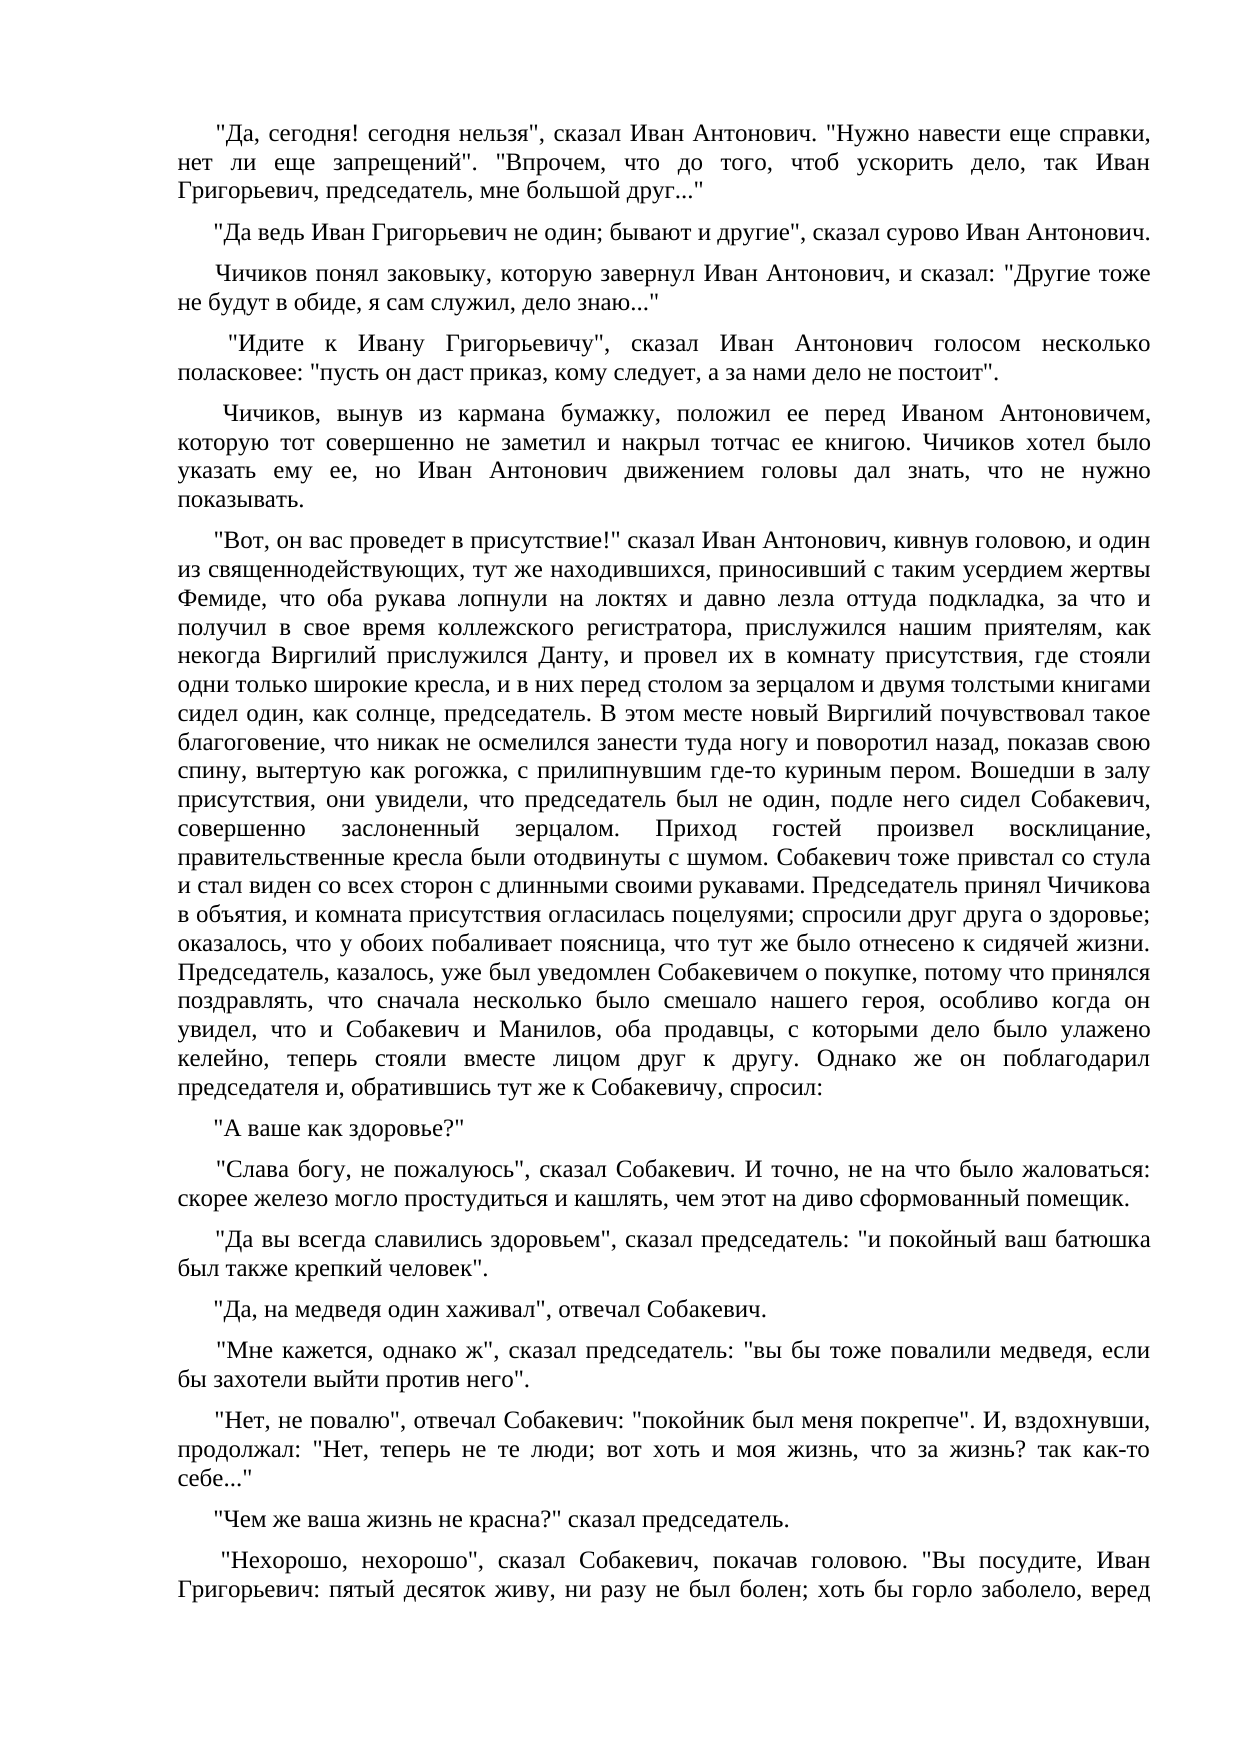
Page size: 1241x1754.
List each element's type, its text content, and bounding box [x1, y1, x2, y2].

text "Мне кажется, однако ж", сказал председатель: "вы бы тоже повалили медведя, если бы захотели выйти против него". [177, 1336, 1152, 1393]
text "Да, сегодня! сегодня нельзя", сказал Иван Антонович. "Нужно навести еще справки, нет ли еще запрещений". "Впрочем, что до того, чтоб ускорить дело, так Иван Григорьевич, председатель, мне большой друг..." [177, 118, 1152, 204]
text Чичиков, вынув из кармана бумажку, положил ее перед Иваном Антоновичем, которую тот совершенно не заметил и накрыл тотчас ее книгою. Чичиков хотел было указать ему ее, но Иван Антонович движением головы дал знать, что не нужно показывать. [177, 398, 1152, 513]
text "Да, на медведя один хаживал", отвечал Собакевич. [177, 1294, 1152, 1323]
text "Слава богу, не пожалуюсь", сказал Собакевич. И точно, не на что было жаловаться: скорее железо могло простудиться и кашлять, чем этот на диво сформованный помещик. [177, 1154, 1152, 1212]
text "Вот, он вас проведет в присутствие!" сказал Иван Антонович, кивнув головою, и один из священнодействующих, тут же находившихся, приносивший с таким усердием жертвы Фемиде, что оба рукава лопнули на локтях и давно лезла оттуда подкладка, за что и получил в свое время коллежского регистратора, прислужился нашим приятелям, как некогда Виргилий прислужился Данту, и провел их в комнату присутствия, где стояли одни только широкие кресла, и в них перед столом за зерцалом и двумя толстыми книгами сидел один, как солнце, председатель. В этом месте новый Виргилий почувствовал такое благоговение, что никак не осмелился занести туда ногу и поворотил назад, показав свою спину, вытертую как рогожка, с прилипнувшим где-то куриным пером. Вошедши в залу присутствия, они увидели, что председатель был не один, подле него сидел Собакевич, совершенно заслоненный зерцалом. Приход гостей произвел восклицание, правительственные кресла были отодвинуты с шумом. Собакевич тоже привстал со стула и стал виден со всех сторон с длинными своими рукавами. Председатель принял Чичикова в объятия, и комната присутствия огласилась поцелуями; спросили друг друга о здоровье; оказалось, что у обоих побаливает поясница, что тут же было отнесено к сидячей жизни. Председатель, казалось, уже был уведомлен Собакевичем о покупке, потому что принялся поздравлять, что сначала несколько было смешало нашего героя, особливо когда он увидел, что и Собакевич и Манилов, оба продавцы, с которыми дело было улажено келейно, теперь стояли вместе лицом друг к другу. Однако же он поблагодарил председателя и, обратившись тут же к Собакевичу, спросил: [177, 526, 1152, 1101]
text "Нет, не повалю", отвечал Собакевич: "покойник был меня покрепче". И, вздохнувши, продолжал: "Нет, теперь не те люди; вот хоть и моя жизнь, что за жизнь? так как-то себе..." [177, 1406, 1152, 1492]
text "Нехорошо, нехорошо", сказал Собакевич, покачав головою. "Вы посудите, Иван Григорьевич: пятый десяток живу, ни разу не был болен; хоть бы горло заболело, веред [177, 1546, 1152, 1603]
text "Чем же ваша жизнь не красна?" сказал председатель. [177, 1504, 1152, 1533]
text "Да вы всегда славились здоровьем", сказал председатель: "и покойный ваш батюшка был также крепкий человек". [177, 1224, 1152, 1282]
text "А ваше как здоровье?" [177, 1113, 1152, 1142]
text "Идите к Ивану Григорьевичу", сказал Иван Антонович голосом несколько поласковее: "пусть он даст приказ, кому следует, а за нами дело не постоит". [177, 328, 1152, 386]
text Чичиков понял заковыку, которую завернул Иван Антонович, и сказал: "Другие тоже не будут в обиде, я сам служил, дело знаю..." [177, 258, 1152, 316]
text "Да ведь Иван Григорьевич не один; бывают и другие", сказал сурово Иван Антонович. [177, 217, 1152, 246]
